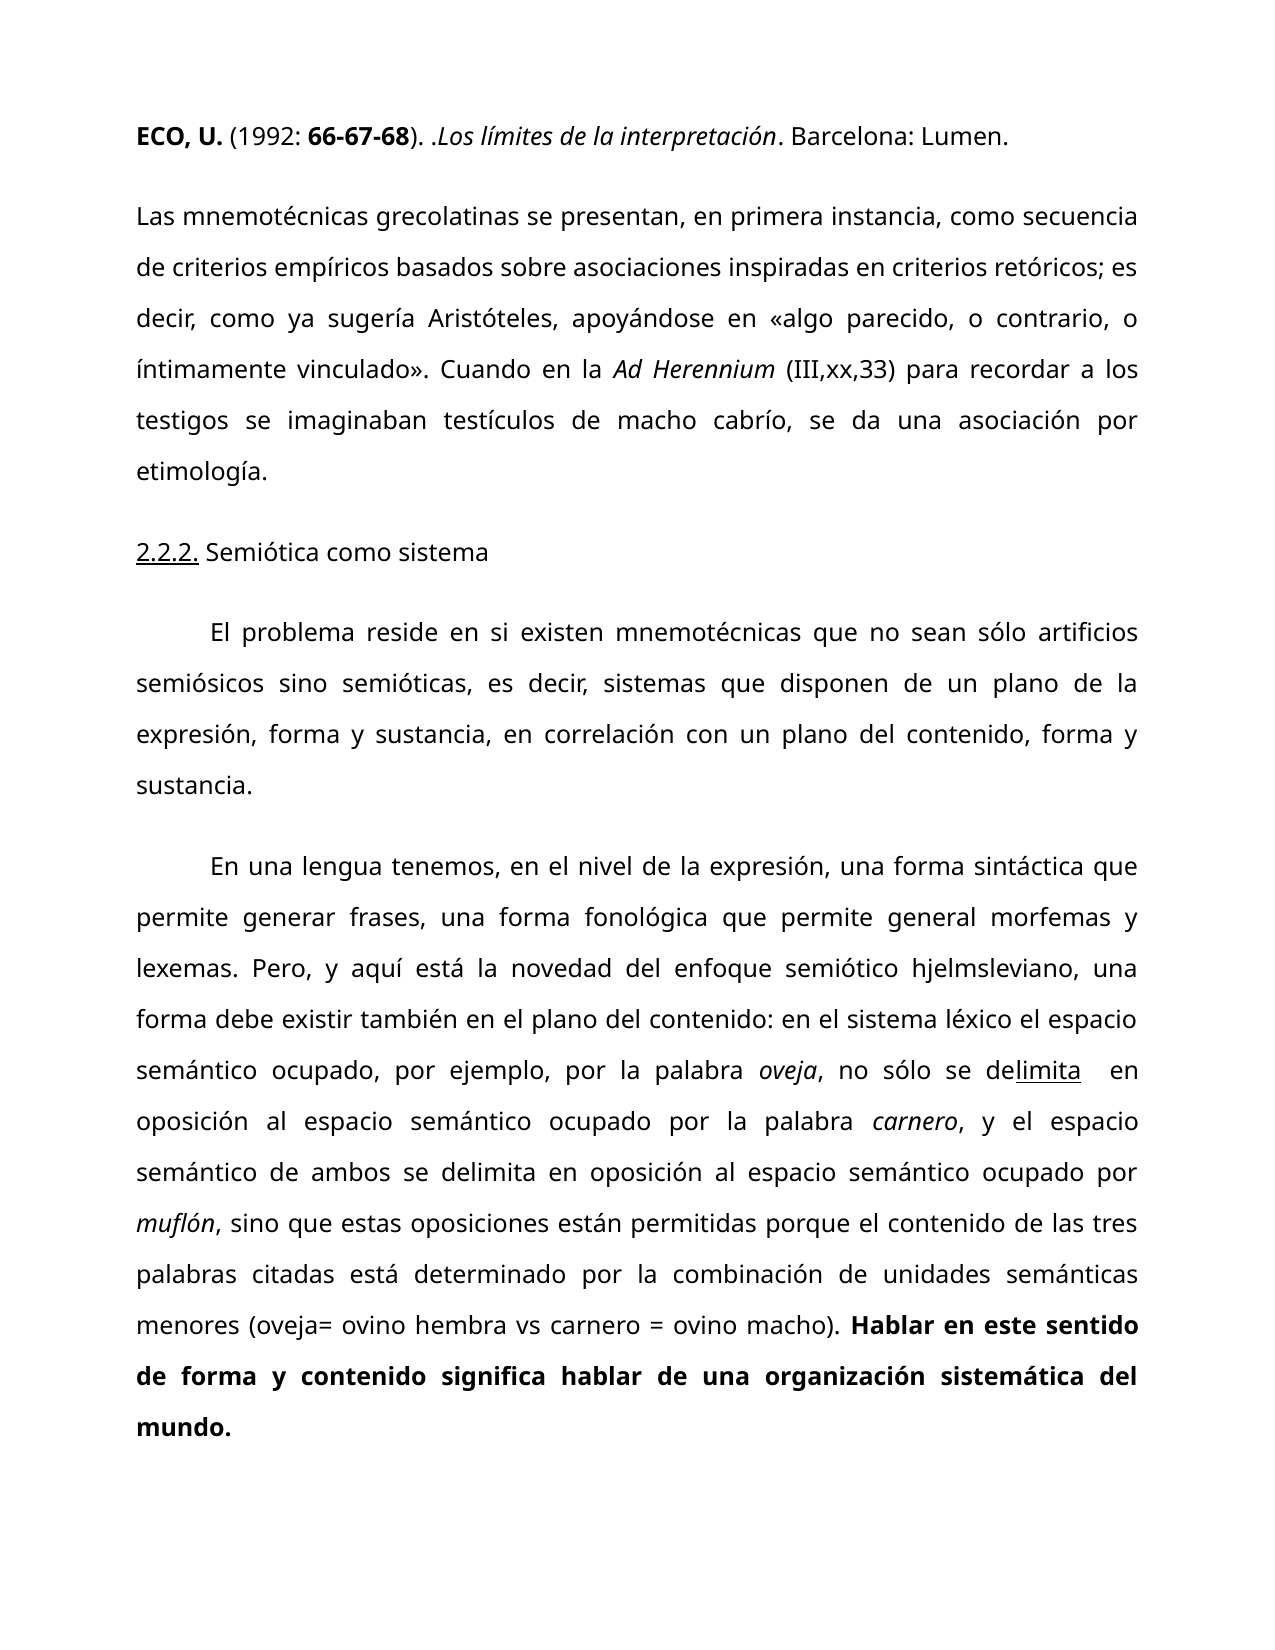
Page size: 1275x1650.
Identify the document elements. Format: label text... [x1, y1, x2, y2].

text El problema reside en si existen mnemotécnicas que no sean sólo artificios semiósicos sino semióticas, es decir, sistemas que disponen de un plano de la expresión, forma y sustancia, en correlación con un plano del contenido, forma y sustancia. [136, 615, 1139, 802]
text 2.2.2. Semiótica como sistema [136, 534, 1139, 568]
text En una lengua tenemos, en el nivel de la expresión, una forma sintáctica que permite generar frases, una forma fonológica que permite general morfemas y lexemas. Pero, y aquí está la novedad del enfoque semiótico hjelmsleviano, una forma debe existir también en el plano del contenido: en el sistema léxico el espacio semántico ocupado, por ejemplo, por la palabra oveja, no sólo se delimita en oposición al espacio semántico ocupado por la palabra carnero, y el espacio semántico de ambos se delimita en oposición al espacio semántico ocupado por muflón, sino que estas oposiciones están permitidas porque el contenido de las tres palabras citadas está determinado por la combinación de unidades semánticas menores (oveja= ovino hembra vs carnero = ovino macho). Hablar en este sentido de forma y contenido significa hablar de una organización sistemática del mundo. [136, 848, 1139, 1444]
text ECO, U. (1992: 66-67-68). .Los límites de la interpretación. Barcelona: Lumen. [136, 118, 1139, 152]
text Las mnemotécnicas grecolatinas se presentan, en primera instancia, como secuencia de criterios empíricos basados sobre asociaciones inspiradas en criterios retóricos; es decir, como ya sugería Aristóteles, apoyándose en «algo parecido, o contrario, o íntimamente vinculado». Cuando en la Ad Herennium (III,xx,33) para recordar a los testigos se imaginaban testículos de macho cabrío, se da una asociación por etimología. [136, 199, 1139, 488]
